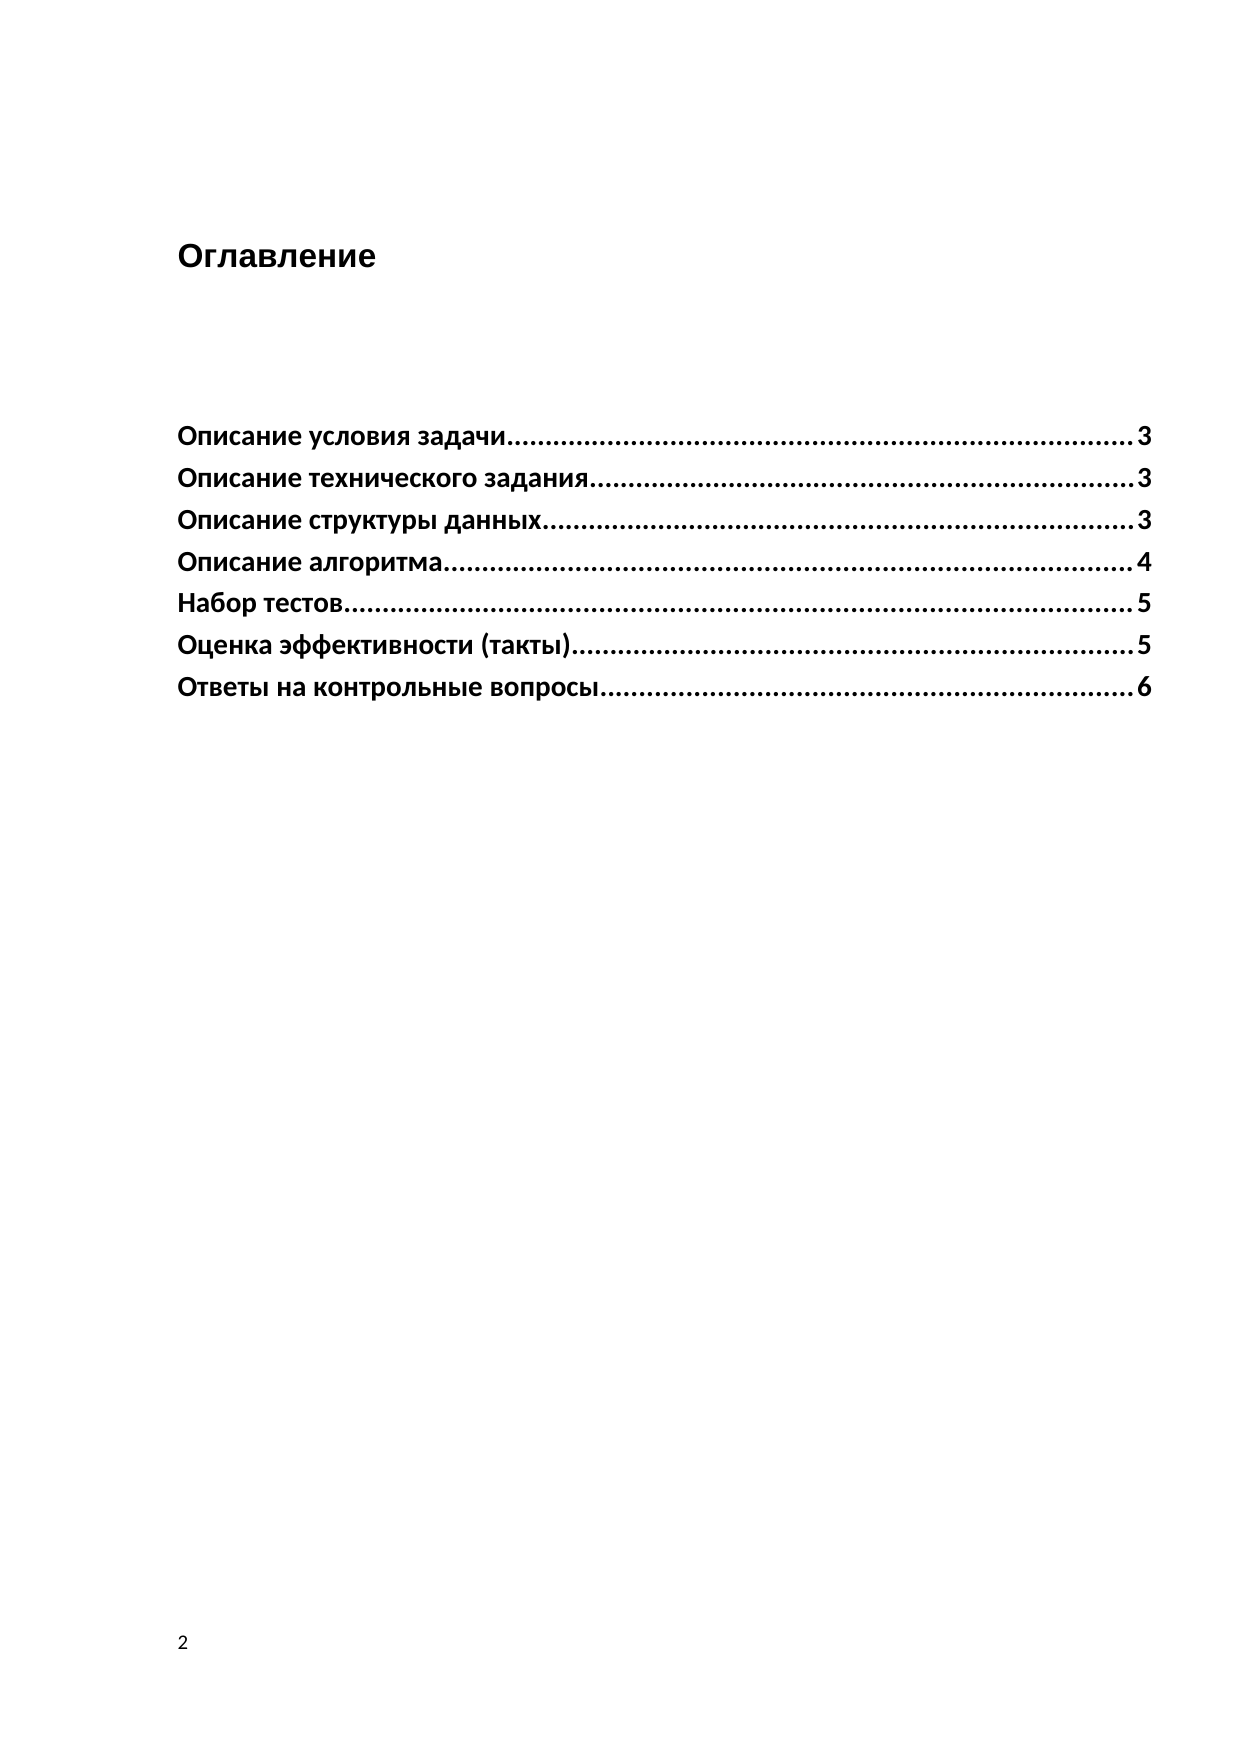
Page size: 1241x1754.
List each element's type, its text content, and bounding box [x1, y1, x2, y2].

text Описание алгоритма 4 [177, 543, 1152, 578]
text Набор тестов 5 [177, 584, 1152, 620]
text Оглавление [177, 237, 1152, 275]
text Ответы на контрольные вопросы 6 [177, 668, 1152, 704]
text Описание технического задания 3 [177, 459, 1152, 494]
text Описание условия задачи 3 [177, 417, 1152, 453]
text Оценка эффективности (такты) 5 [177, 626, 1152, 662]
text Описание структуры данных 3 [177, 501, 1152, 536]
